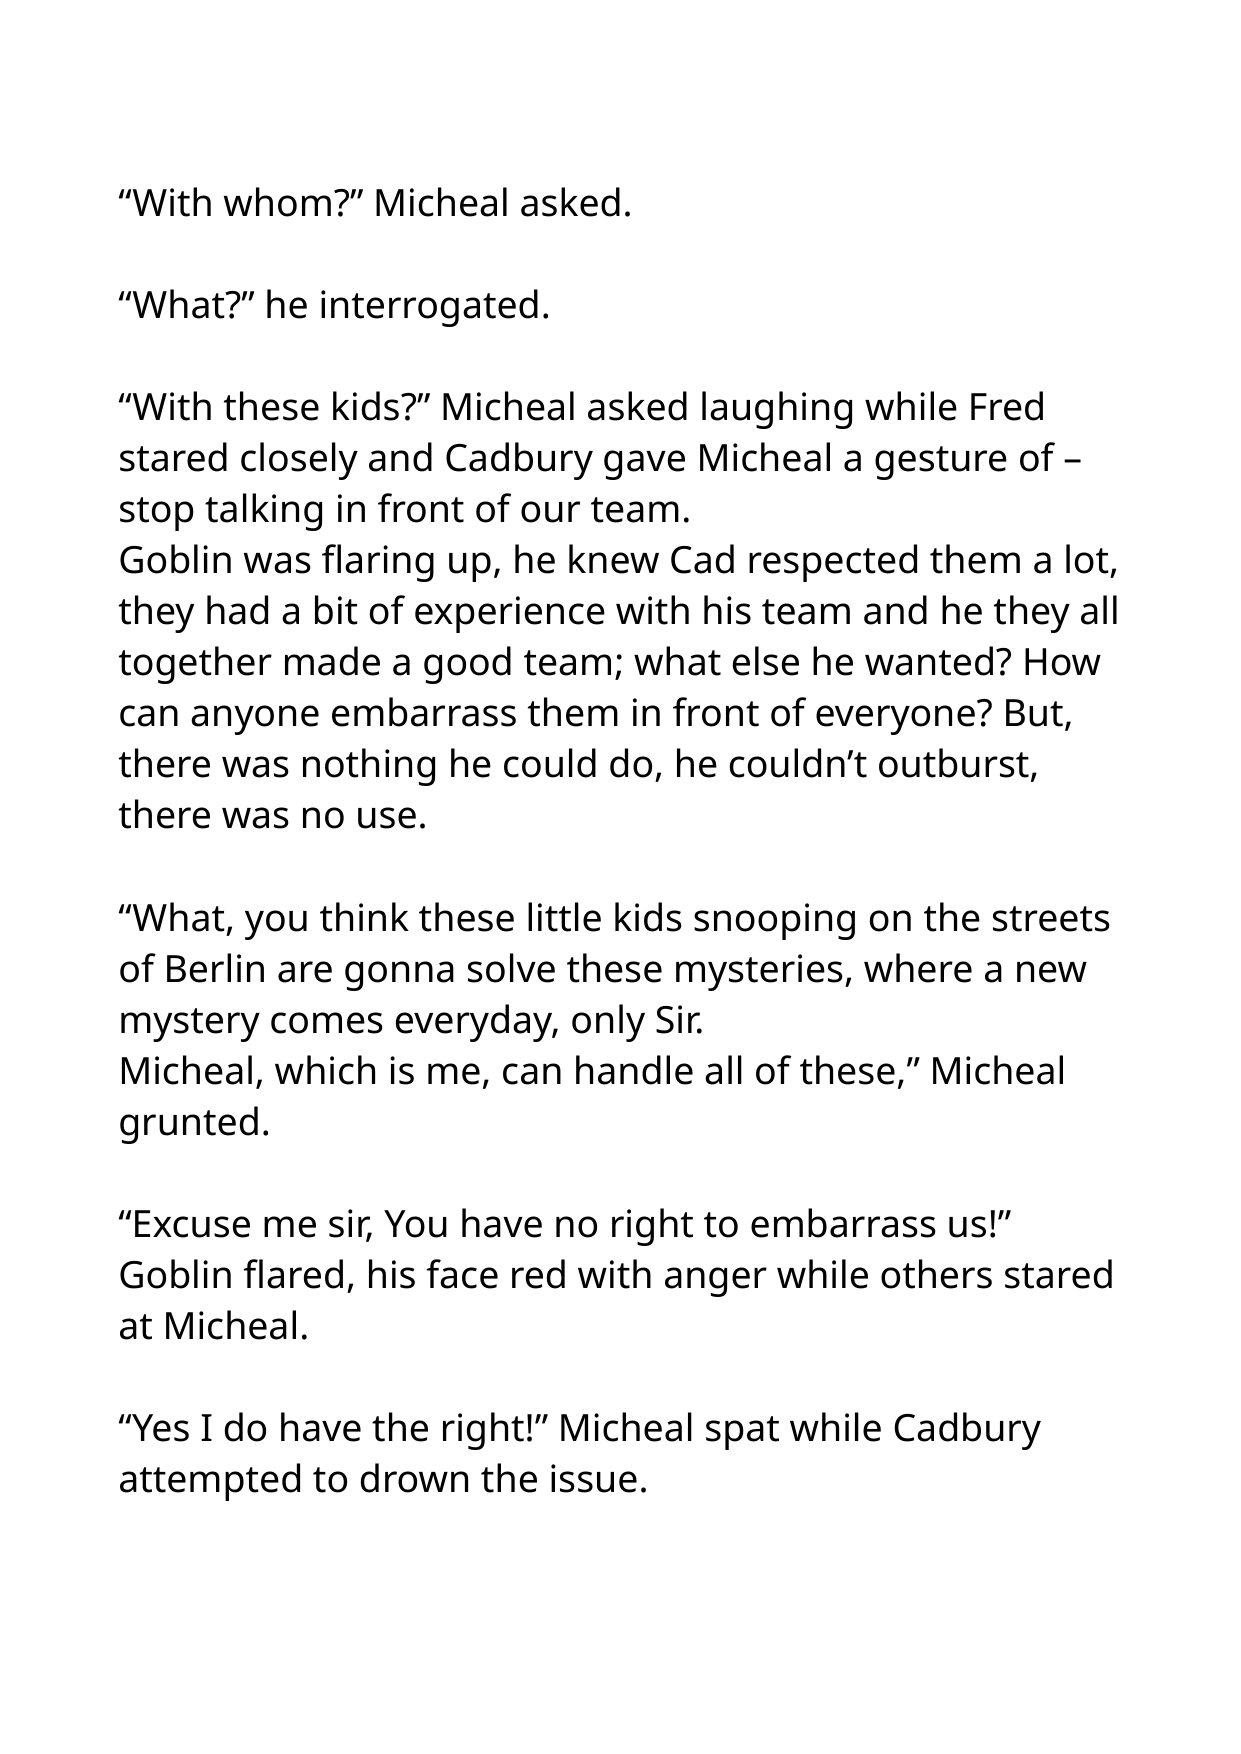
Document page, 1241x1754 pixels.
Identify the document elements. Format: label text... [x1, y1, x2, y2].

text “Excuse me sir, You have no right to embarrass us!” Goblin flared, his face red with anger while others stared at Micheal. [118, 1197, 1122, 1350]
text Micheal, which is me, can handle all of these,” Micheal grunted. [118, 1044, 1122, 1146]
text “With these kids?” Micheal asked laughing while Fred stared closely and Cadbury gave Micheal a gesture of – stop talking in front of our team. [118, 381, 1122, 534]
text “What?” he interrogated. [118, 278, 1122, 329]
text Goblin was flaring up, he knew Cad respected them a lot, they had a bit of experience with his team and he they all together made a good team; what else he wanted? How can anyone embarrass them in front of everyone? But, there was nothing he could do, he couldn’t outburst, there was no use. [118, 534, 1122, 840]
text “With whom?” Micheal asked. [118, 176, 1122, 227]
text “Yes I do have the right!” Micheal spat while Cadbury attempted to drown the issue. [118, 1401, 1122, 1503]
text “What, you think these little kids snooping on the streets of Berlin are gonna solve these mysteries, where a new mystery comes everyday, only Sir. [118, 891, 1122, 1044]
